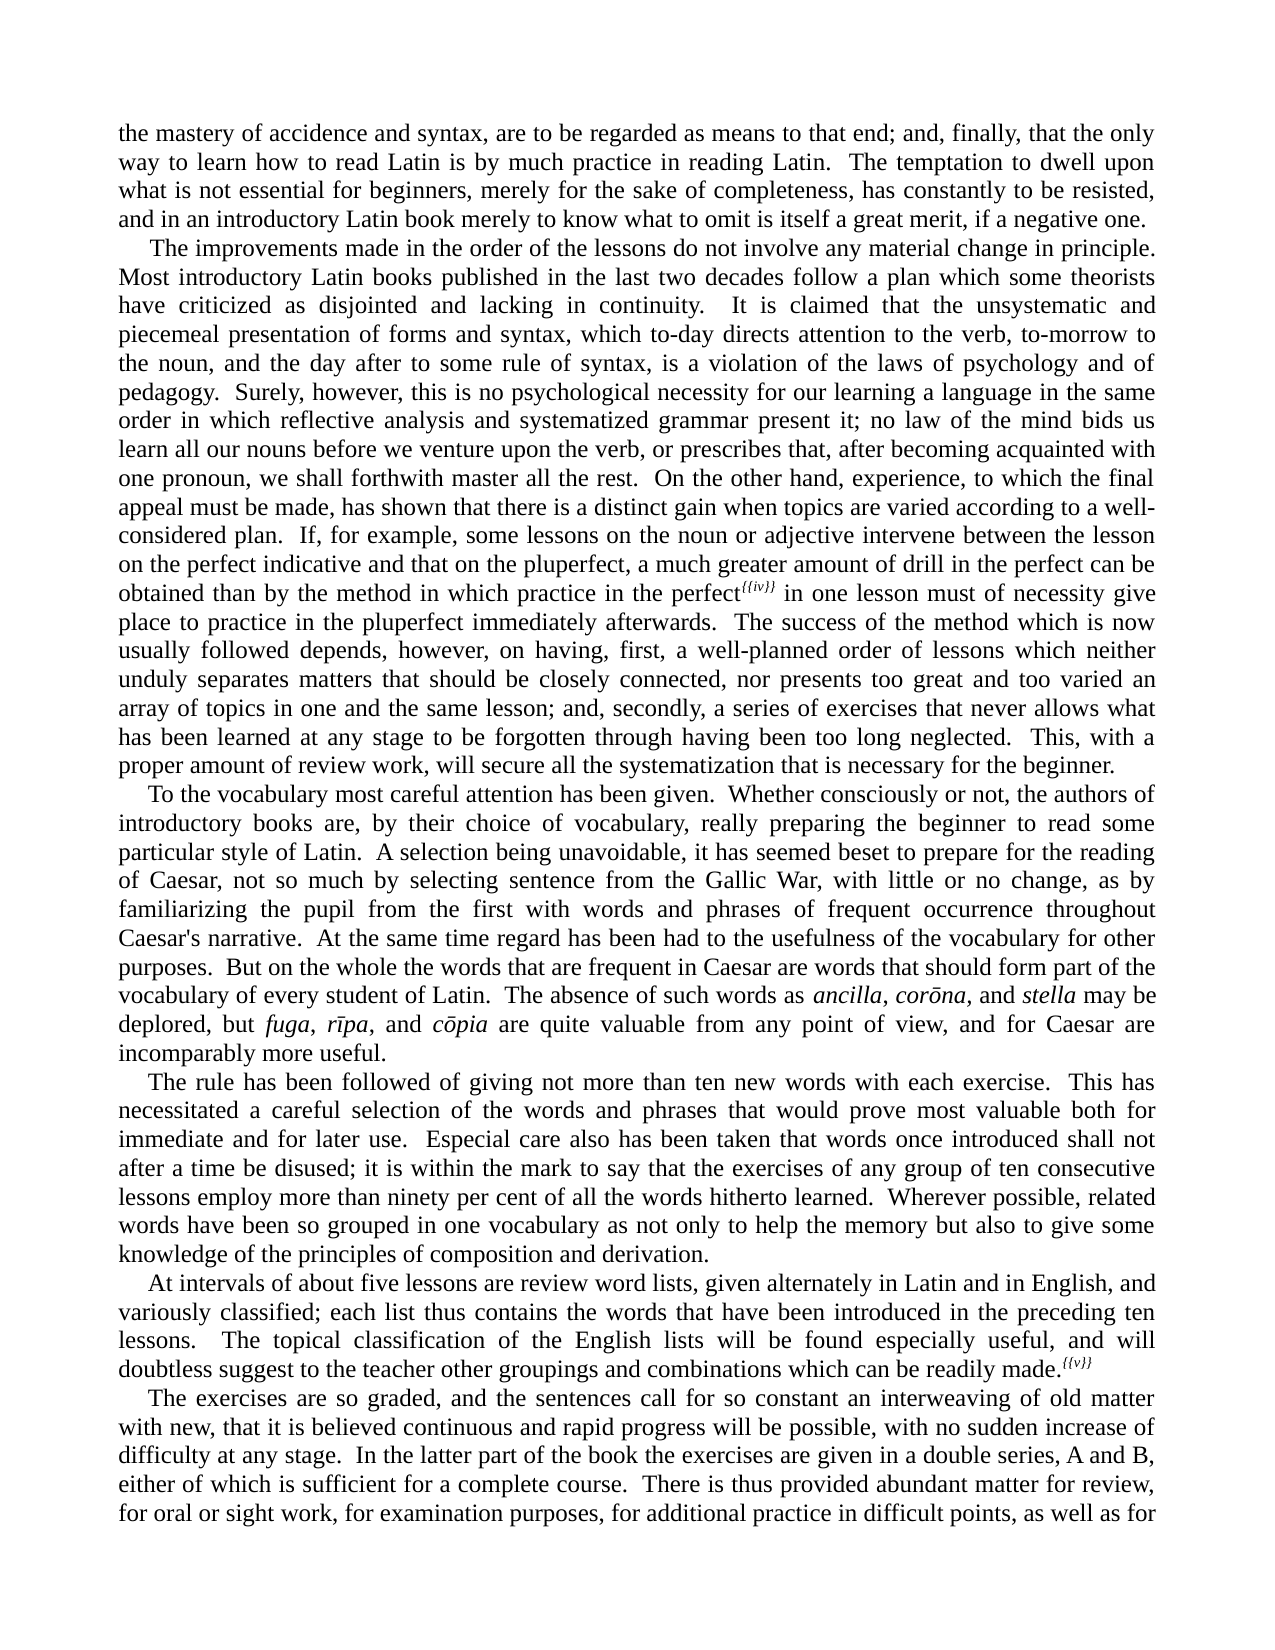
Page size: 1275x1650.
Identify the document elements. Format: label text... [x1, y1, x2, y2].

text The improvements made in the order of the lessons do not involve any material change in principle. Most introductory Latin books published in the last two decades follow a plan which some theorists have criticized as disjointed and lacking in continuity. It is claimed that the unsystematic and piecemeal presentation of forms and syntax, which to-day directs attention to the verb, to-morrow to the noun, and the day after to some rule of syntax, is a violation of the laws of psychology and of pedagogy. Surely, however, this is no psychological necessity for our learning a language in the same order in which reflective analysis and systematized grammar present it; no law of the mind bids us learn all our nouns before we venture upon the verb, or prescribes that, after becoming acquainted with one pronoun, we shall forthwith master all the rest. On the other hand, experience, to which the final appeal must be made, has shown that there is a distinct gain when topics are varied according to a well-considered plan. If, for example, some lessons on the noun or adjective intervene between the lesson on the perfect indicative and that on the pluperfect, a much greater amount of drill in the perfect can be obtained than by the method in which practice in the perfect{{iv}} in one lesson must of necessity give place to practice in the pluperfect immediately afterwards. The success of the method which is now usually followed depends, however, on having, first, a well-planned order of lessons which neither unduly separates matters that should be closely connected, nor presents too great and too varied an array of topics in one and the same lesson; and, secondly, a series of exercises that never allows what has been learned at any stage to be forgotten through having been too long neglected. This, with a proper amount of review work, will secure all the systematization that is necessary for the beginner. [118, 233, 1157, 779]
text The rule has been followed of giving not more than ten new words with each exercise. This has necessitated a careful selection of the words and phrases that would prove most valuable both for immediate and for later use. Especial care also has been taken that words once introduced shall not after a time be disused; it is within the mark to say that the exercises of any group of ten consecutive lessons employ more than ninety per cent of all the words hitherto learned. Wherever possible, related words have been so grouped in one vocabulary as not only to help the memory but also to give some knowledge of the principles of composition and derivation. [118, 1067, 1157, 1268]
text At intervals of about five lessons are review word lists, given alternately in Latin and in English, and variously classified; each list thus contains the words that have been introduced in the preceding ten lessons. The topical classification of the English lists will be found especially useful, and will doubtless suggest to the teacher other groupings and combinations which can be readily made.{{v}} [118, 1268, 1157, 1383]
text To the vocabulary most careful attention has been given. Whether consciously or not, the authors of introductory books are, by their choice of vocabulary, really preparing the beginner to read some particular style of Latin. A selection being unavoidable, it has seemed beset to prepare for the reading of Caesar, not so much by selecting sentence from the Gallic War, with little or no change, as by familiarizing the pupil from the first with words and phrases of frequent occurrence throughout Caesar's narrative. At the same time regard has been had to the usefulness of the vocabulary for other purposes. But on the whole the words that are frequent in Caesar are words that should form part of the vocabulary of every student of Latin. The absence of such words as ancilla, corōna, and stella may be deplored, but fuga, rīpa, and cōpia are quite valuable from any point of view, and for Caesar are incomparably more useful. [118, 779, 1157, 1067]
text The exercises are so graded, and the sentences call for so constant an interweaving of old matter with new, that it is believed continuous and rapid progress will be possible, with no sudden increase of difficulty at any stage. In the latter part of the book the exercises are given in a double series, A and B, either of which is sufficient for a complete course. There is thus provided abundant matter for review, for oral or sight work, for examination purposes, for additional practice in difficult points, as well as for [118, 1383, 1157, 1527]
text the mastery of accidence and syntax, are to be regarded as means to that end; and, finally, that the only way to learn how to read Latin is by much practice in reading Latin. The temptation to dwell upon what is not essential for beginners, merely for the sake of completeness, has constantly to be resisted, and in an introductory Latin book merely to know what to omit is itself a great merit, if a negative one. [118, 118, 1157, 233]
